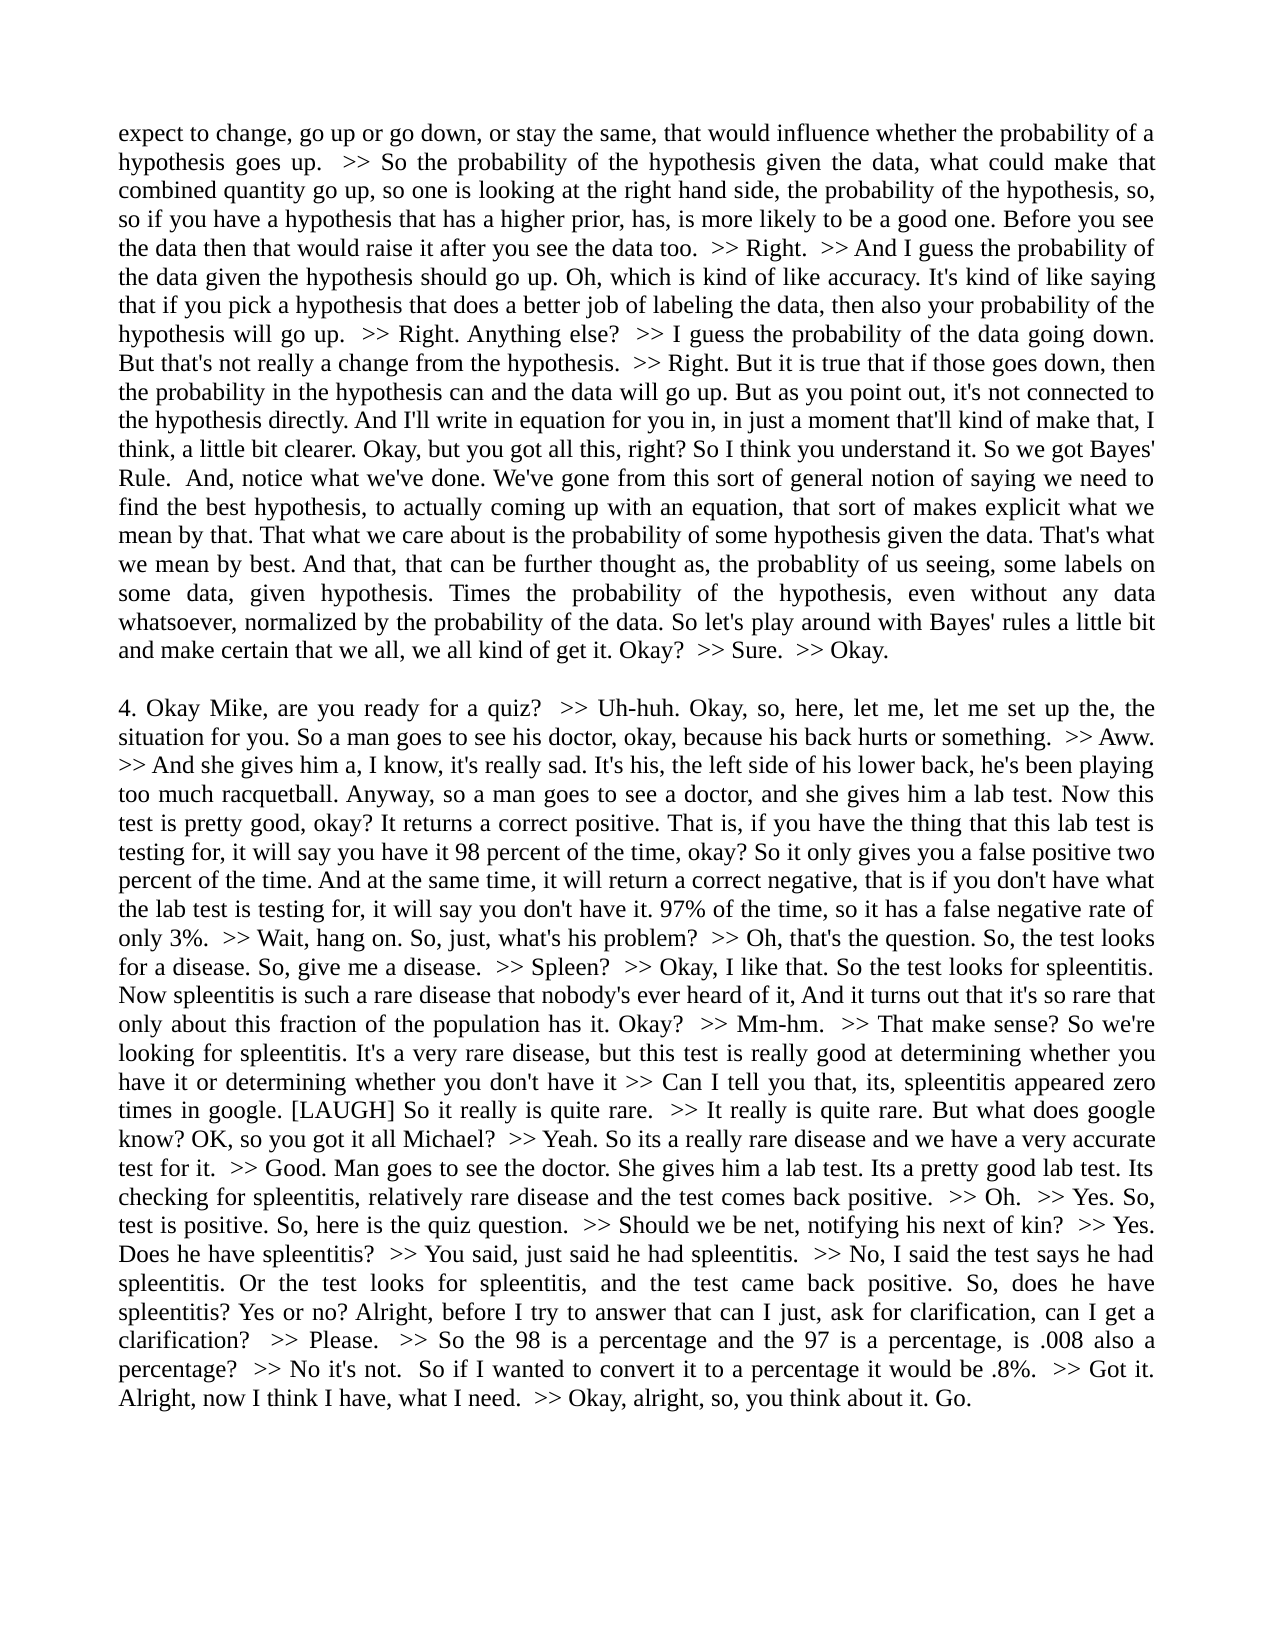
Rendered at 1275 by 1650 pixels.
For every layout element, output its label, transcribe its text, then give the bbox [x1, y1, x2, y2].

text expect to change, go up or go down, or stay the same, that would influence whether the probability of a hypothesis goes up. >> So the probability of the hypothesis given the data, what could make that combined quantity go up, so one is looking at the right hand side, the probability of the hypothesis, so, so if you have a hypothesis that has a higher prior, has, is more likely to be a good one. Before you see the data then that would raise it after you see the data too. >> Right. >> And I guess the probability of the data given the hypothesis should go up. Oh, which is kind of like accuracy. It's kind of like saying that if you pick a hypothesis that does a better job of labeling the data, then also your probability of the hypothesis will go up. >> Right. Anything else? >> I guess the probability of the data going down. But that's not really a change from the hypothesis. >> Right. But it is true that if those goes down, then the probability in the hypothesis can and the data will go up. But as you point out, it's not connected to the hypothesis directly. And I'll write in equation for you in, in just a moment that'll kind of make that, I think, a little bit clearer. Okay, but you got all this, right? So I think you understand it. So we got Bayes' Rule. And, notice what we've done. We've gone from this sort of general notion of saying we need to find the best hypothesis, to actually coming up with an equation, that sort of makes explicit what we mean by that. That what we care about is the probability of some hypothesis given the data. That's what we mean by best. And that, that can be further thought as, the probablity of us seeing, some labels on some data, given hypothesis. Times the probability of the hypothesis, even without any data whatsoever, normalized by the probability of the data. So let's play around with Bayes' rules a little bit and make certain that we all, we all kind of get it. Okay? >> Sure. >> Okay. [118, 118, 1157, 664]
text 4. Okay Mike, are you ready for a quiz? >> Uh-huh. Okay, so, here, let me, let me set up the, the situation for you. So a man goes to see his doctor, okay, because his back hurts or something. >> Aww. >> And she gives him a, I know, it's really sad. It's his, the left side of his lower back, he's been playing too much racquetball. Anyway, so a man goes to see a doctor, and she gives him a lab test. Now this test is pretty good, okay? It returns a correct positive. That is, if you have the thing that this lab test is testing for, it will say you have it 98 percent of the time, okay? So it only gives you a false positive two percent of the time. And at the same time, it will return a correct negative, that is if you don't have what the lab test is testing for, it will say you don't have it. 97% of the time, so it has a false negative rate of only 3%. >> Wait, hang on. So, just, what's his problem? >> Oh, that's the question. So, the test looks for a disease. So, give me a disease. >> Spleen? >> Okay, I like that. So the test looks for spleentitis. Now spleentitis is such a rare disease that nobody's ever heard of it, And it turns out that it's so rare that only about this fraction of the population has it. Okay? >> Mm-hm. >> That make sense? So we're looking for spleentitis. It's a very rare disease, but this test is really good at determining whether you have it or determining whether you don't have it >> Can I tell you that, its, spleentitis appeared zero times in google. [LAUGH] So it really is quite rare. >> It really is quite rare. But what does google know? OK, so you got it all Michael? >> Yeah. So its a really rare disease and we have a very accurate test for it. >> Good. Man goes to see the doctor. She gives him a lab test. Its a pretty good lab test. Its checking for spleentitis, relatively rare disease and the test comes back positive. >> Oh. >> Yes. So, test is positive. So, here is the quiz question. >> Should we be net, notifying his next of kin? >> Yes. Does he have spleentitis? >> You said, just said he had spleentitis. >> No, I said the test says he had spleentitis. Or the test looks for spleentitis, and the test came back positive. So, does he have spleentitis? Yes or no? Alright, before I try to answer that can I just, ask for clarification, can I get a clarification? >> Please. >> So the 98 is a percentage and the 97 is a percentage, is .008 also a percentage? >> No it's not. So if I wanted to convert it to a percentage it would be .8%. >> Got it. Alright, now I think I have, what I need. >> Okay, alright, so, you think about it. Go. [118, 693, 1157, 1412]
